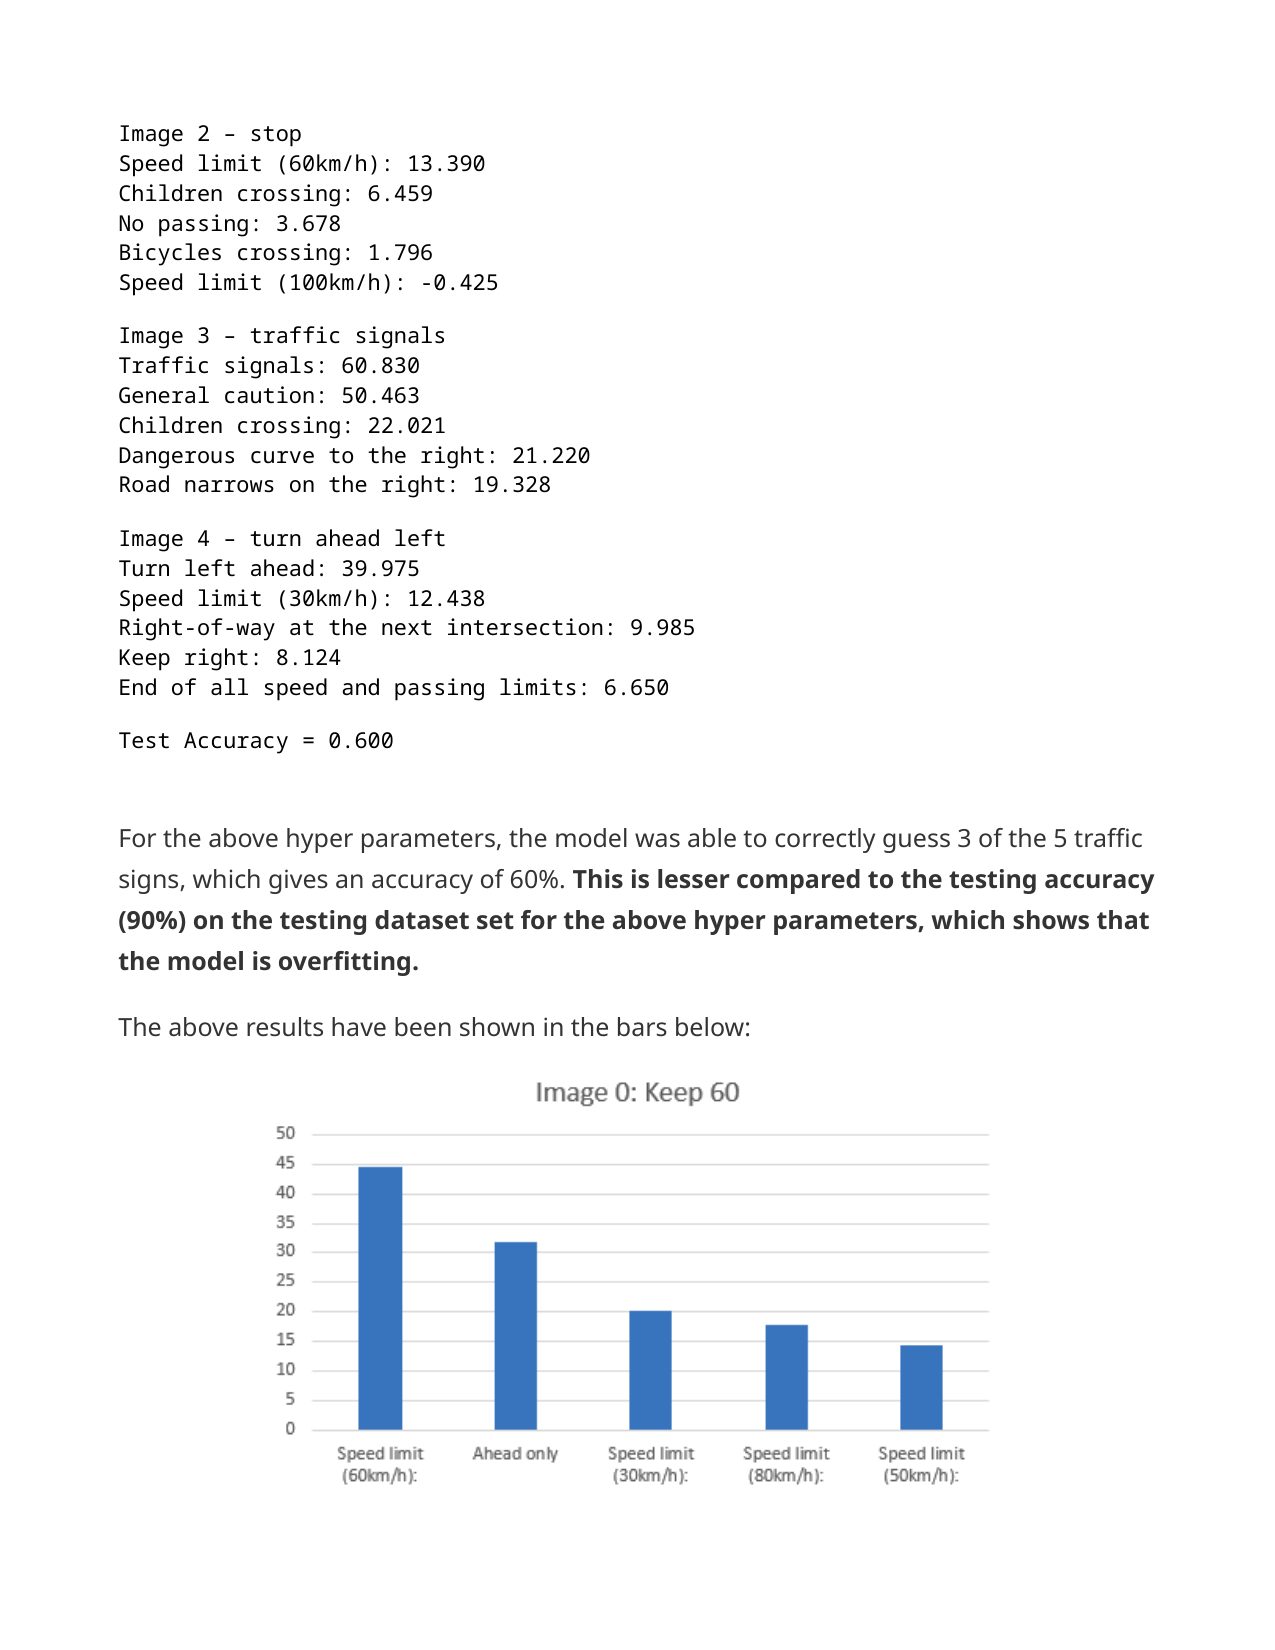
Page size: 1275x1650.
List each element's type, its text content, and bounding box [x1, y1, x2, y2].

text Speed limit (30km/h): 12.438 [118, 582, 1157, 612]
text No passing: 3.678 [118, 207, 1157, 237]
text Turn left ahead: 39.975 [118, 553, 1157, 582]
text Keep right: 8.124 [118, 642, 1157, 672]
text Road narrows on the right: 19.328 [118, 469, 1157, 499]
text Image 2 – stop [118, 118, 1157, 148]
text Speed limit (100km/h): -0.425 [118, 267, 1157, 297]
text Children crossing: 6.459 [118, 178, 1157, 207]
text Image 4 – turn ahead left [118, 523, 1157, 553]
picture [271, 1075, 1004, 1491]
text Test Accuracy = 0.600 [118, 725, 1157, 755]
text The above results have been shown in the bars below: [118, 1009, 1157, 1043]
text Dangerous curve to the right: 21.220 [118, 440, 1157, 469]
text Right-of-way at the next intersection: 9.985 [118, 612, 1157, 642]
text Traffic signals: 60.830 [118, 350, 1157, 380]
text Speed limit (60km/h): 13.390 [118, 148, 1157, 178]
text Children crossing: 22.021 [118, 410, 1157, 440]
text Bicycles crossing: 1.796 [118, 237, 1157, 267]
text Image 3 – traffic signals [118, 321, 1157, 350]
text General caution: 50.463 [118, 380, 1157, 410]
text End of all speed and passing limits: 6.650 [118, 672, 1157, 702]
text For the above hyper parameters, the model was able to correctly guess 3 of the 5 traffic signs, which gives an accuracy of 60%. This is lesser compared to the testing accuracy (90%) on the testing dataset set for the above hyper parameters, which shows that the model is overfitting. [118, 821, 1157, 977]
